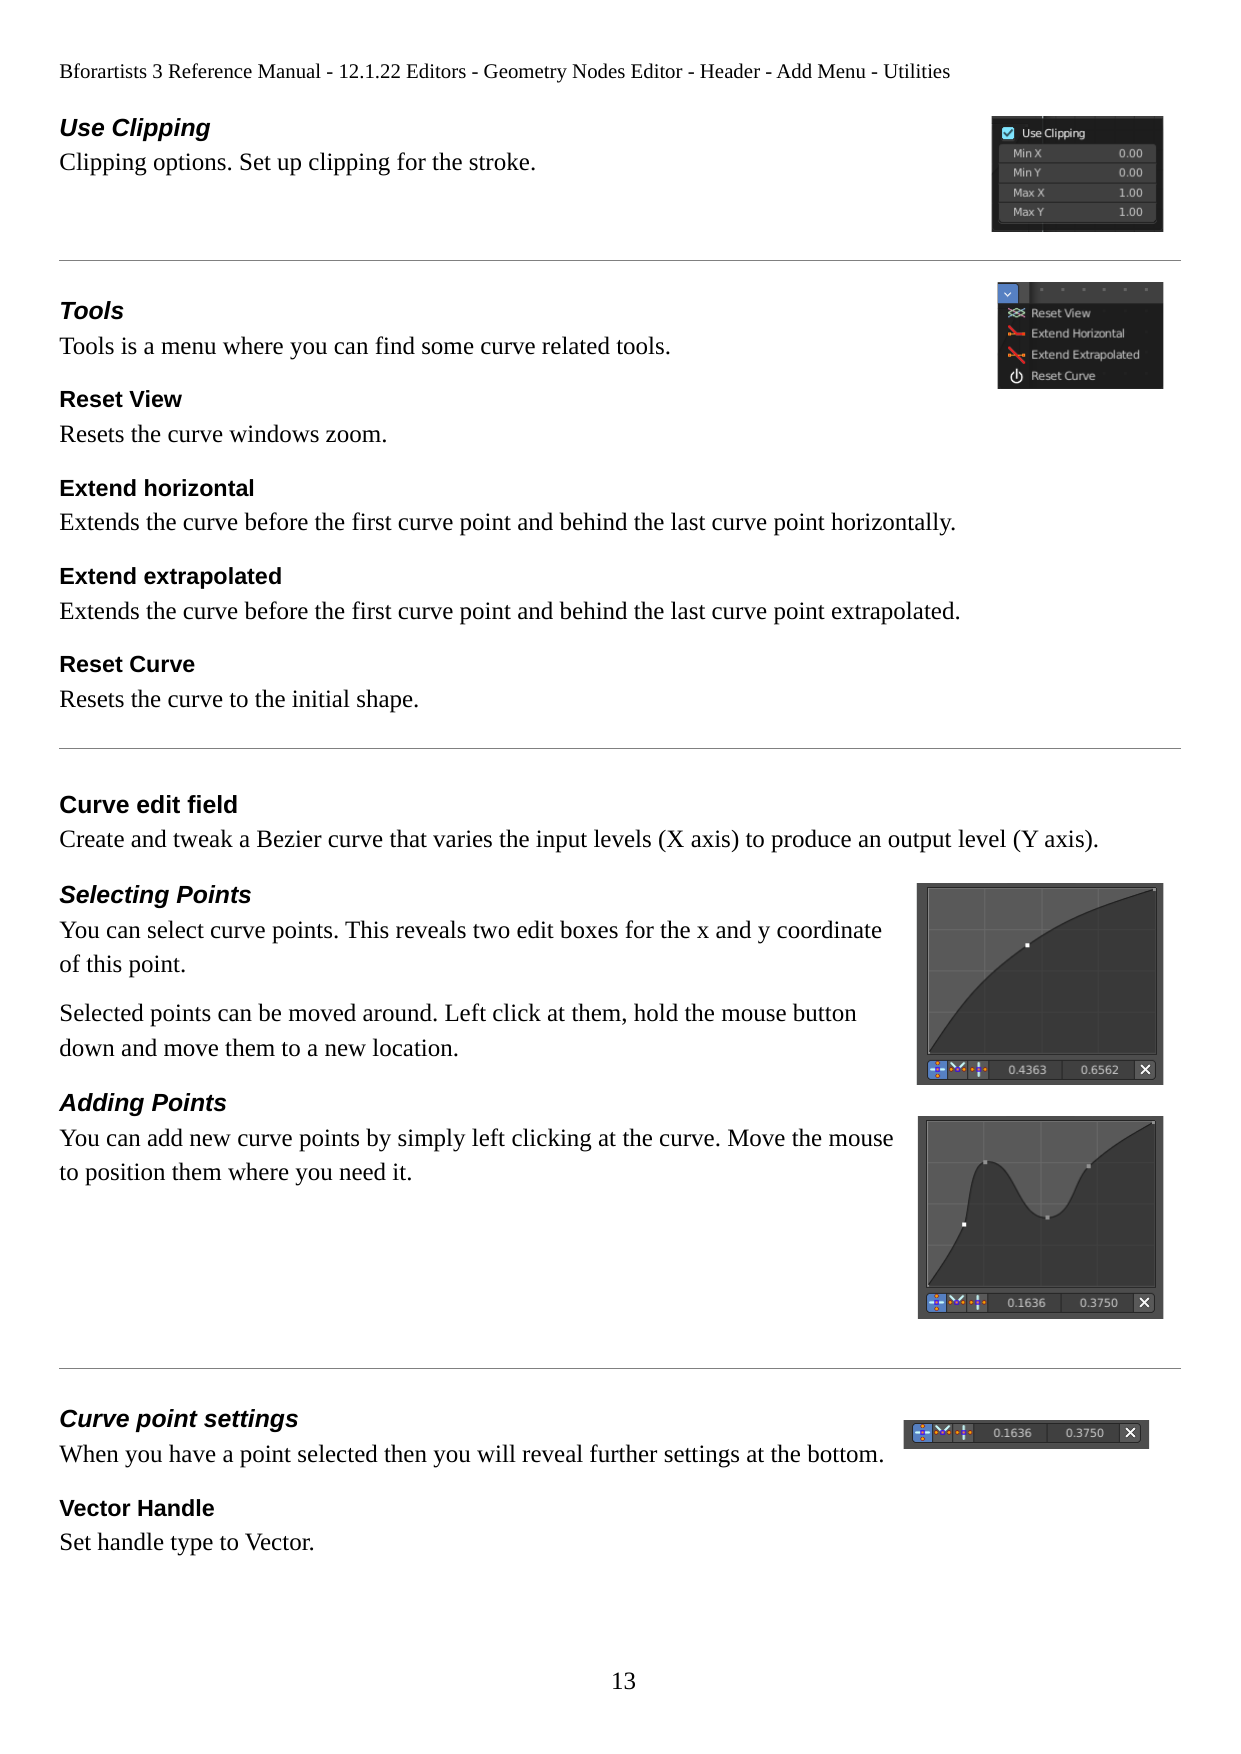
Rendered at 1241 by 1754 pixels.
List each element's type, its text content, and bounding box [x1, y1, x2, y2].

text Extends the curve before the first curve point and behind the last curve point extrapolated. [59, 596, 1181, 624]
text Extends the curve before the first curve point and behind the last curve point horizontally. [59, 507, 1181, 536]
text Selected points can be moved around. Left click at them, hold the mouse button down and move them to a new location. [59, 998, 916, 1061]
subtitle Curve edit field [59, 790, 1181, 818]
subtitle Curve point settings [59, 1404, 1181, 1432]
subtitle Reset Curve [59, 651, 1181, 678]
picture [903, 1420, 1150, 1449]
subtitle Selecting Points [59, 880, 1181, 908]
subtitle Adding Points [59, 1088, 1181, 1117]
picture [917, 1116, 1164, 1319]
text Clipping options. Set up clipping for the stroke. [59, 147, 991, 176]
text Create and tweak a Bezier curve that varies the input levels (X axis) to produce an output level (Y axis). [59, 824, 1181, 853]
text Set handle type to Vector. [59, 1527, 1181, 1556]
picture [991, 116, 1164, 232]
subtitle Tools [59, 296, 997, 324]
text You can select curve points. This reveals two edit boxes for the x and y coordinate of this point. [59, 915, 916, 978]
text Resets the curve to the initial shape. [59, 684, 1181, 713]
picture [916, 883, 1164, 1085]
text Tools is a menu where you can find some curve related tools. [59, 331, 997, 359]
subtitle Vector Handle [59, 1494, 1181, 1521]
text When you have a point selected then you will reveal further settings at the bottom. [59, 1439, 1181, 1467]
subtitle Use Clipping [59, 113, 1181, 141]
picture [997, 282, 1164, 389]
subtitle Reset View [59, 386, 1181, 413]
subtitle Extend extrapolated [59, 563, 1181, 589]
subtitle [1164, 296, 1181, 324]
text Resets the curve windows zoom. [59, 419, 1181, 448]
text You can add new curve points by simply left clicking at the curve. Move the mouse to position them where you need it. [59, 1123, 917, 1186]
subtitle Extend horizontal [59, 474, 1181, 501]
